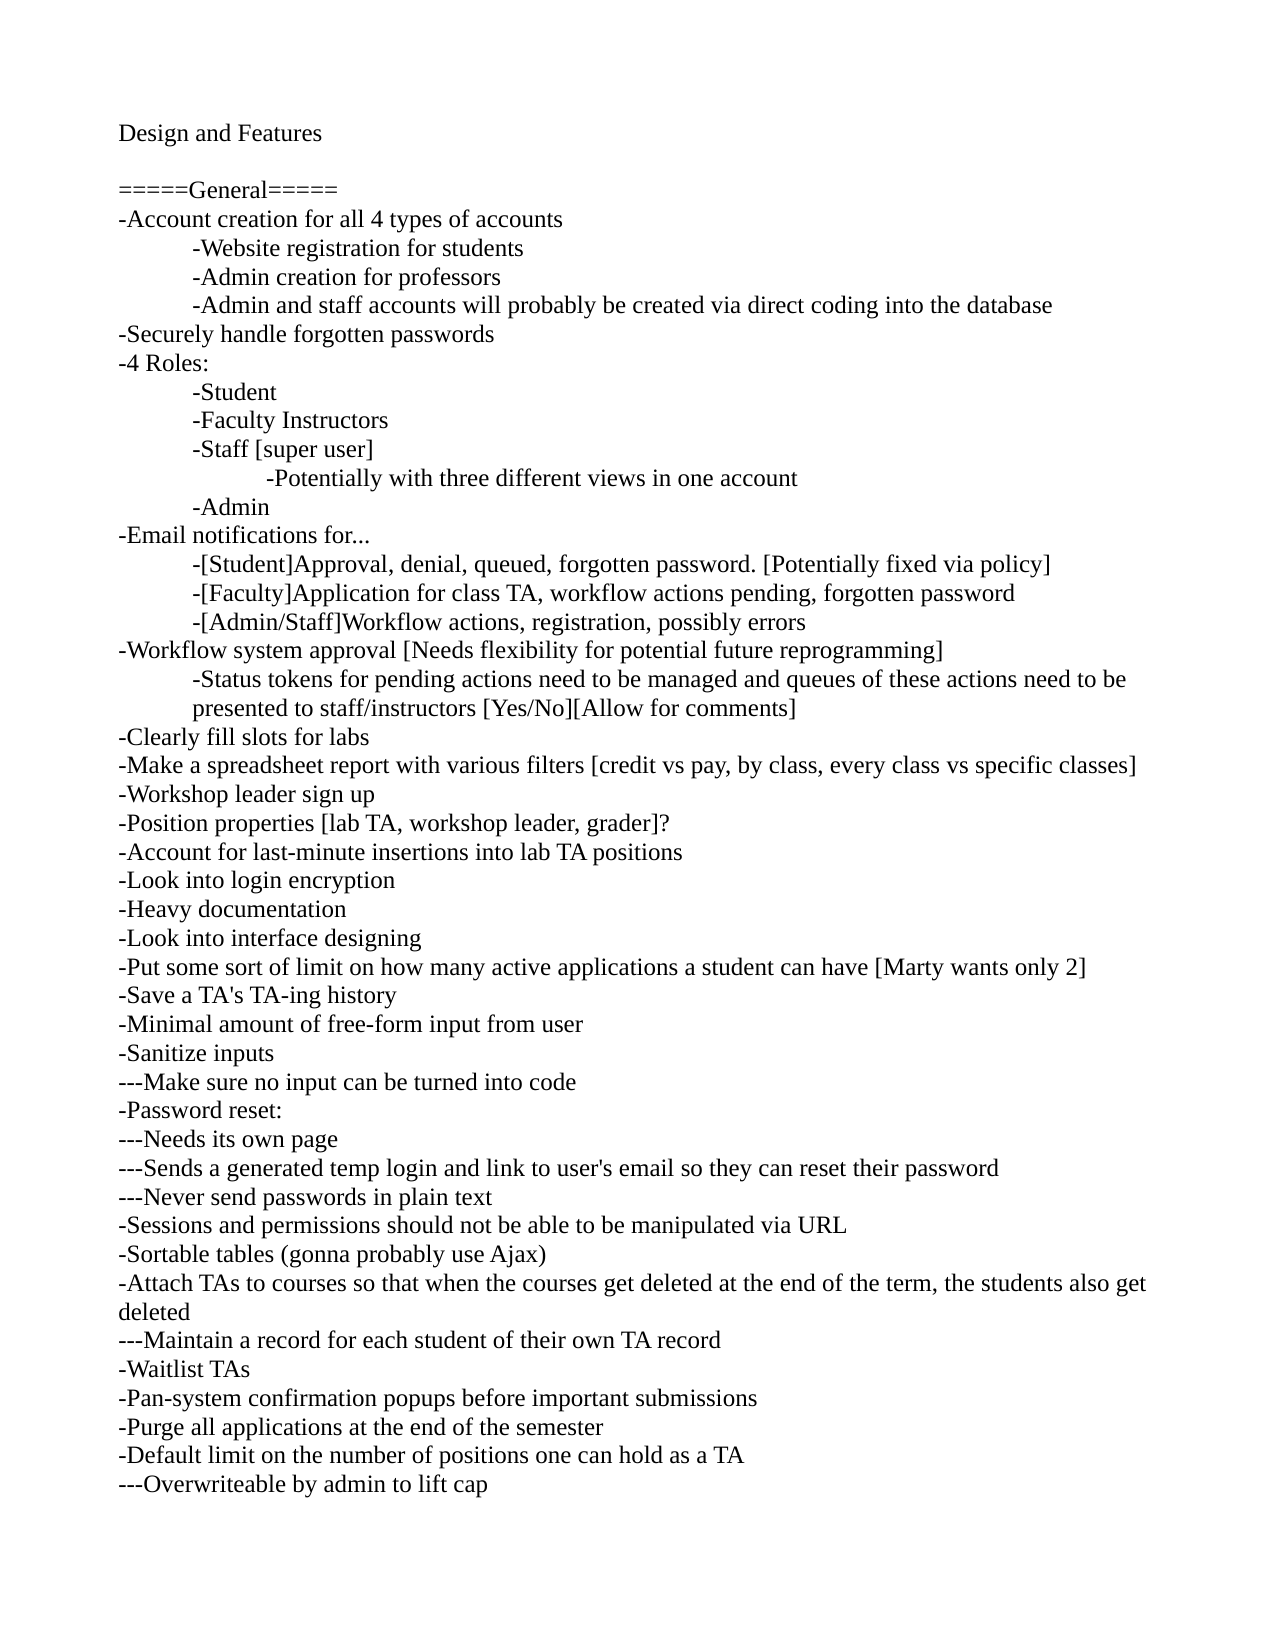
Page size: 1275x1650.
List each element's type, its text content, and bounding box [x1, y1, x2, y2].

text -Purge all applications at the end of the semester [118, 1412, 1157, 1441]
text -4 Roles: [118, 348, 1157, 377]
text -Password reset: [118, 1096, 1157, 1124]
text -Waitlist TAs [118, 1354, 1157, 1383]
text -Student [118, 377, 1157, 406]
text -Admin and staff accounts will probably be created via direct coding into the database [118, 291, 1157, 319]
text Design and Features [118, 118, 1157, 147]
text -Email notifications for... [118, 521, 1157, 549]
text -Staff [super user] [118, 434, 1157, 463]
text ---Overwriteable by admin to lift cap [118, 1469, 1157, 1498]
text ---Make sure no input can be turned into code [118, 1067, 1157, 1096]
text -Attach TAs to courses so that when the courses get deleted at the end of the term, the students also get deleted [118, 1268, 1157, 1326]
text -Workflow system approval [Needs flexibility for potential future reprogramming] [118, 636, 1157, 664]
text -[Student]Approval, denial, queued, forgotten password. [Potentially fixed via policy] [118, 549, 1157, 578]
text =====General===== [118, 176, 1157, 204]
text -Look into login encryption [118, 866, 1157, 894]
text -Sortable tables (gonna probably use Ajax) [118, 1239, 1157, 1268]
text ---Needs its own page [118, 1124, 1157, 1153]
text -Sanitize inputs [118, 1038, 1157, 1067]
text -Put some sort of limit on how many active applications a student can have [Marty wants only 2] [118, 952, 1157, 981]
text -[Admin/Staff]Workflow actions, registration, possibly errors [118, 607, 1157, 636]
text -Potentially with three different views in one account [118, 463, 1157, 492]
text -Account creation for all 4 types of accounts [118, 204, 1157, 233]
text -Admin [118, 492, 1157, 521]
text -[Faculty]Application for class TA, workflow actions pending, forgotten password [118, 578, 1157, 607]
text -Securely handle forgotten passwords [118, 319, 1157, 348]
text ---Maintain a record for each student of their own TA record [118, 1326, 1157, 1354]
text -Admin creation for professors [118, 262, 1157, 291]
text -Workshop leader sign up [118, 779, 1157, 808]
text -Heavy documentation [118, 894, 1157, 923]
text -Account for last-minute insertions into lab TA positions [118, 837, 1157, 866]
text -Make a spreadsheet report with various filters [credit vs pay, by class, every class vs specific classes] [118, 751, 1157, 779]
text -Look into interface designing [118, 923, 1157, 952]
text -Minimal amount of free-form input from user [118, 1009, 1157, 1038]
text ---Sends a generated temp login and link to user's email so they can reset their password [118, 1153, 1157, 1182]
text ---Never send passwords in plain text [118, 1182, 1157, 1211]
text -Default limit on the number of positions one can hold as a TA [118, 1441, 1157, 1469]
text -Status tokens for pending actions need to be managed and queues of these actions need to be presented to staff/instructors [Yes/No][Allow for comments] [118, 664, 1157, 722]
text -Faculty Instructors [118, 406, 1157, 434]
text -Sessions and permissions should not be able to be manipulated via URL [118, 1211, 1157, 1239]
text -Clearly fill slots for labs [118, 722, 1157, 751]
text -Website registration for students [118, 233, 1157, 262]
text -Pan-system confirmation popups before important submissions [118, 1383, 1157, 1412]
text -Save a TA's TA-ing history [118, 981, 1157, 1009]
text -Position properties [lab TA, workshop leader, grader]? [118, 808, 1157, 837]
